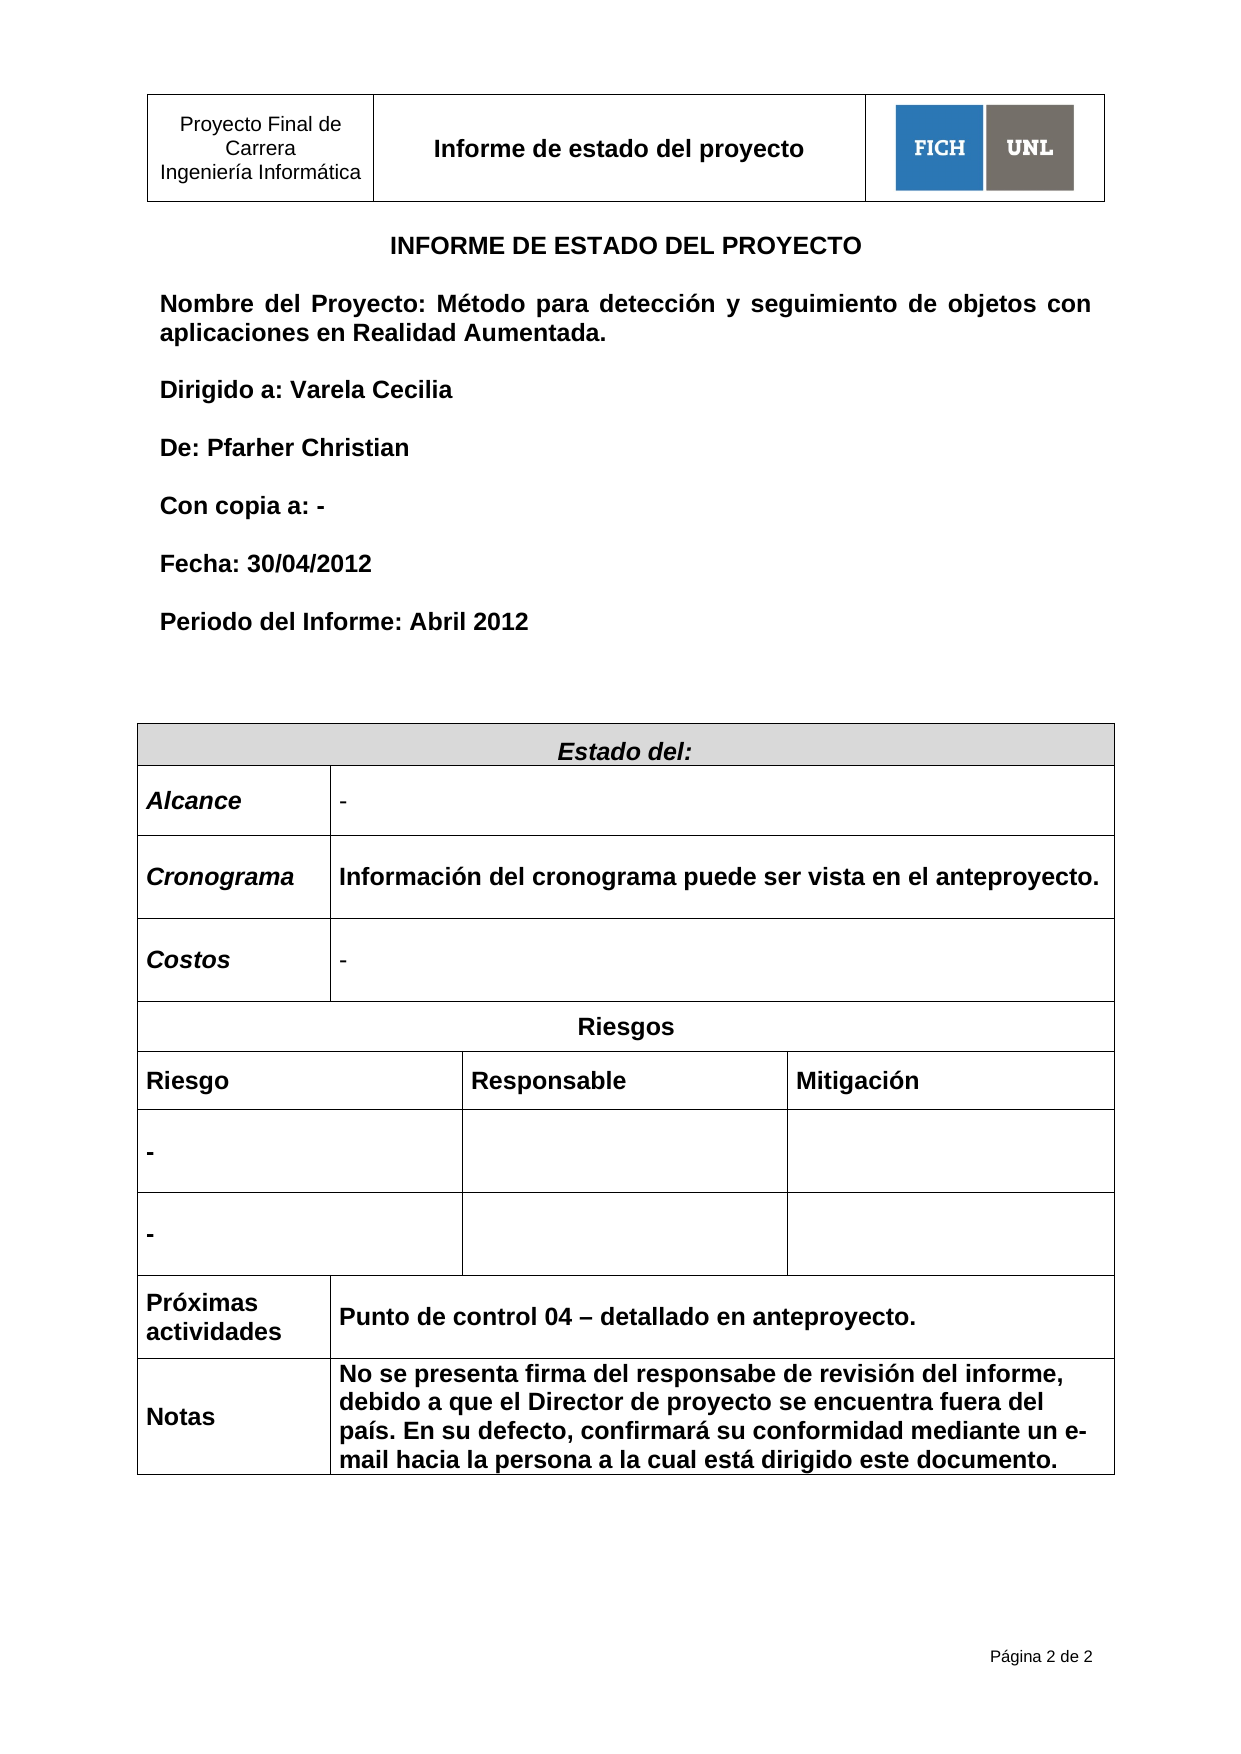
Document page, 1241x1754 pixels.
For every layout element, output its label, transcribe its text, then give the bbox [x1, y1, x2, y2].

table_cell - [138, 1193, 462, 1275]
table_cell Mitigación [788, 1052, 1114, 1109]
table_cell Alcance [138, 766, 330, 835]
table_cell Riesgo [138, 1052, 462, 1109]
table_cell - [331, 919, 1114, 1001]
table_cell Cronograma [138, 836, 330, 918]
table_cell - [331, 766, 1114, 835]
table_cell [463, 1193, 787, 1275]
text De: Pfarher Christian [159, 433, 1092, 462]
picture [893, 103, 1076, 192]
table_cell Riesgos [138, 1002, 1114, 1051]
table_cell [788, 1193, 1114, 1275]
table_cell Responsable [463, 1052, 787, 1109]
table_cell - [138, 1110, 462, 1192]
table_cell Próximas actividades [138, 1276, 330, 1357]
table_cell [463, 1110, 787, 1192]
table_cell [788, 1110, 1114, 1192]
table_cell No se presenta firma del responsabe de revisión del informe, debido a que el Director de proyecto se encuentra fuera del país. En su defecto, confirmará su conformidad mediante un e-mail hacia la persona a la cual está dirigido este documento. [331, 1359, 1114, 1473]
table_cell Notas [138, 1359, 330, 1473]
table_cell Punto de control 04 – detallado en anteproyecto. [331, 1276, 1114, 1357]
text Nombre del Proyecto: Método para detección y seguimiento de objetos con aplicaciones en Realidad Aumentada. [159, 289, 1092, 346]
table_cell Información del cronograma puede ser vista en el anteproyecto. [331, 836, 1114, 918]
text Con copia a: - [159, 491, 1092, 520]
text Periodo del Informe: Abril 2012 [159, 607, 1092, 636]
text Dirigido a: Varela Cecilia [159, 375, 1092, 404]
table_header Estado del: [138, 724, 1114, 765]
text Fecha: 30/04/2012 [159, 549, 1092, 578]
subtitle Informe DE estado DEL PROYECTO [159, 231, 1092, 259]
table_cell Costos [138, 919, 330, 1001]
